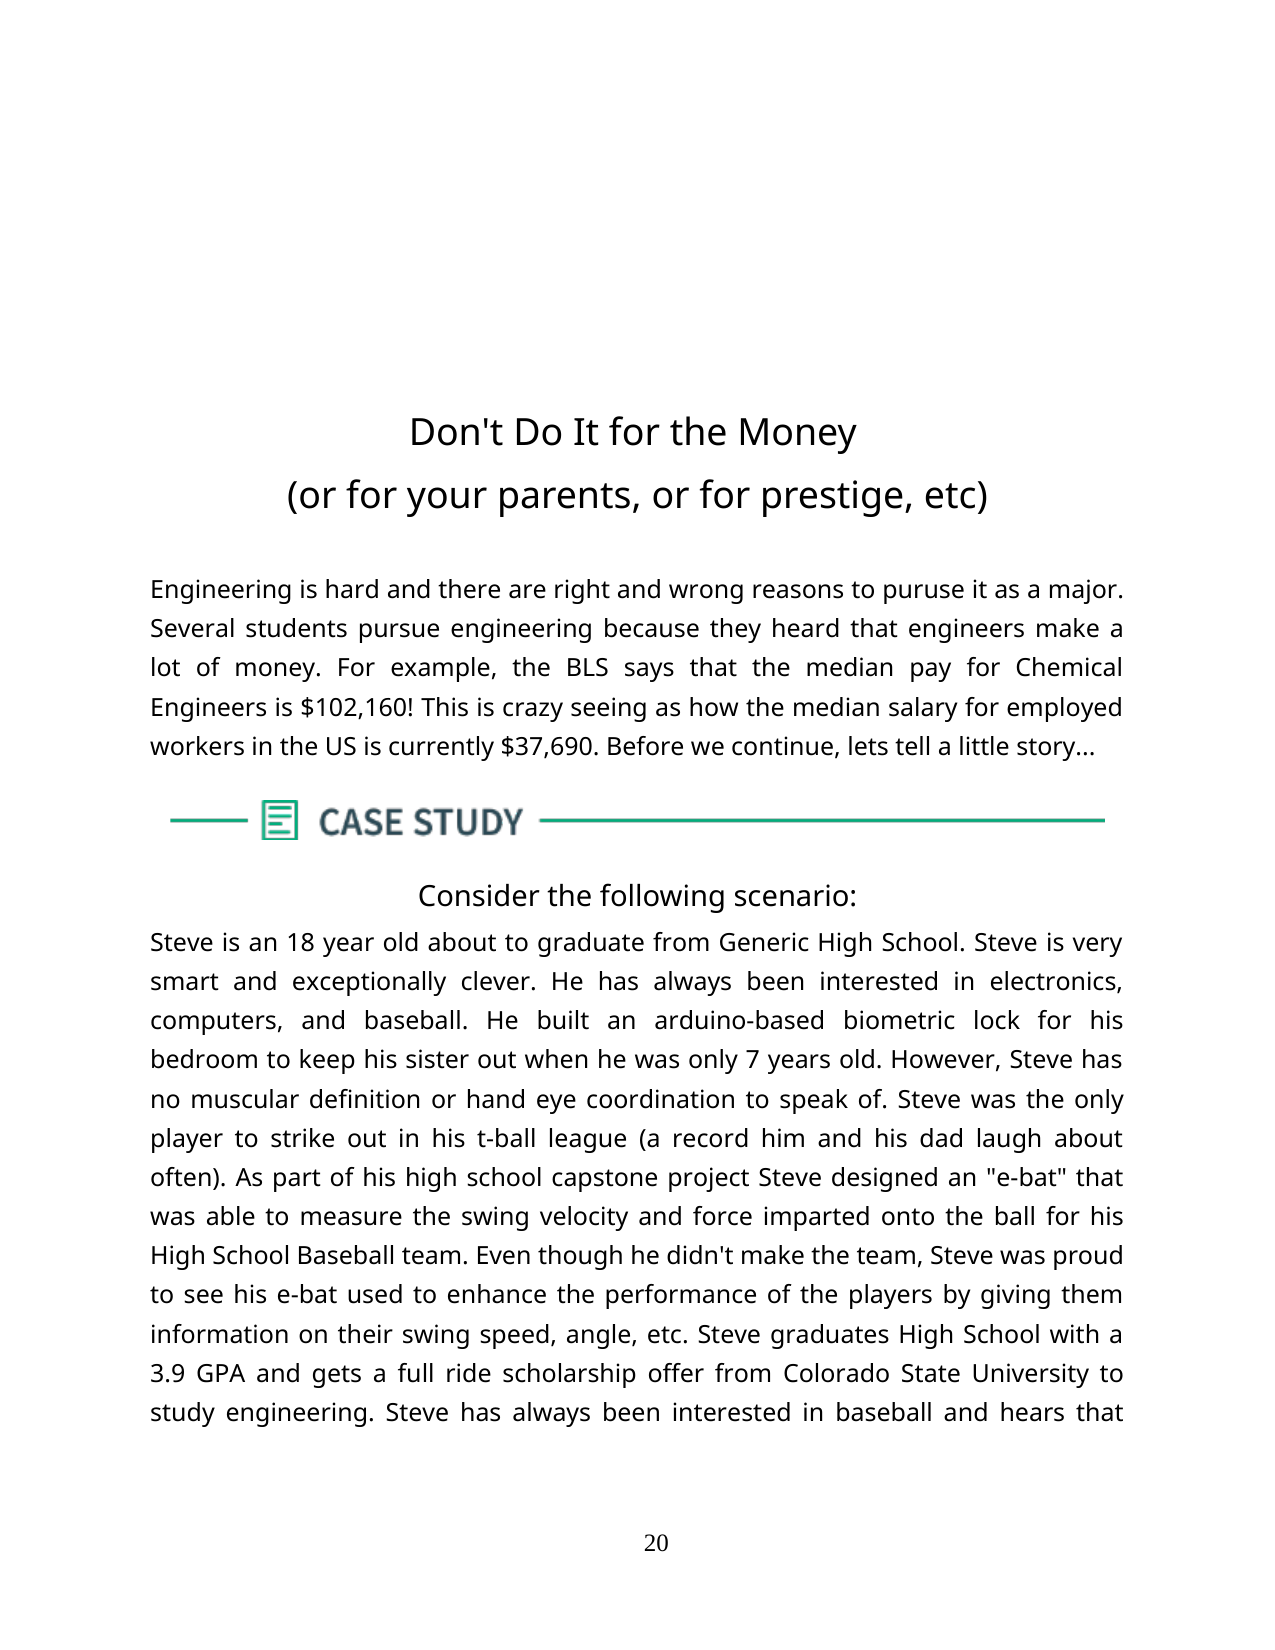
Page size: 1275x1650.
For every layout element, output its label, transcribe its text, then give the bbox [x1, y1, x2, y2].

subtitle Consider the following scenario: [150, 875, 1125, 915]
picture [170, 800, 1105, 840]
text Engineering is hard and there are right and wrong reasons to puruse it as a major. Several students pursue engineering because they heard that engineers make a lot of money. For example, the BLS says that the median pay for Chemical Engineers is $102,160! This is crazy seeing as how the median salary for employed workers in the US is currently $37,690. Before we continue, lets tell a little story... [150, 572, 1125, 762]
text Steve is an 18 year old about to graduate from Generic High School. Steve is very smart and exceptionally clever. He has always been interested in electronics, computers, and baseball. He built an arduino-based biometric lock for his bedroom to keep his sister out when he was only 7 years old. However, Steve has no muscular definition or hand eye coordination to speak of. Steve was the only player to strike out in his t-ball league (a record him and his dad laugh about often). As part of his high school capstone project Steve designed an "e-bat" that was able to measure the swing velocity and force imparted onto the ball for his High School Baseball team. Even though he didn't make the team, Steve was proud to see his e-bat used to enhance the performance of the players by giving them information on their swing speed, angle, etc. Steve graduates High School with a 3.9 GPA and gets a full ride scholarship offer from Colorado State University to study engineering. Steve has always been interested in baseball and hears that [150, 925, 1125, 1429]
subtitle Don't Do It for the Money (or for your parents, or for prestige, etc) [150, 405, 1125, 520]
